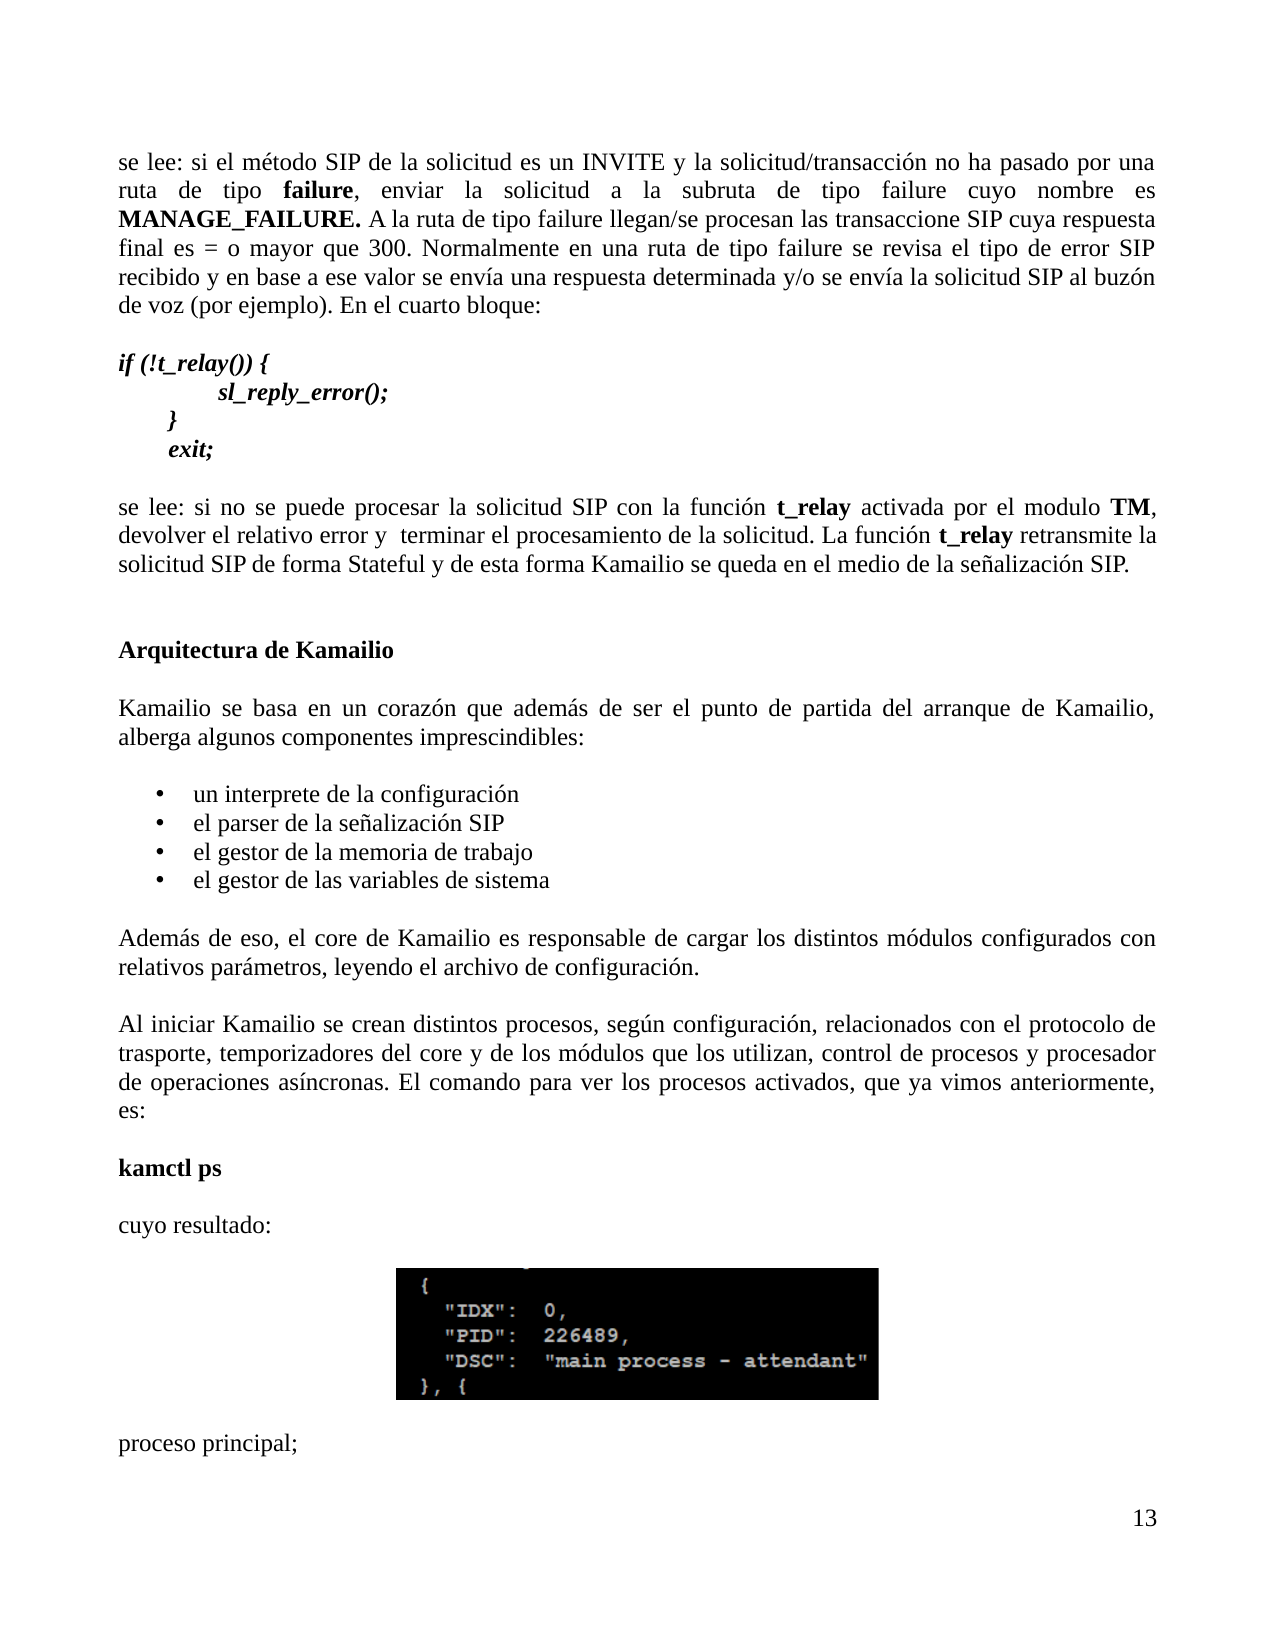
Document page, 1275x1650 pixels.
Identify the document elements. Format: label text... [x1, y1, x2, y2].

text kamctl ps [118, 1153, 1157, 1182]
text Al iniciar Kamailio se crean distintos procesos, según configuración, relacionados con el protocolo de trasporte, temporizadores del core y de los módulos que los utilizan, control de procesos y procesador de operaciones asíncronas. El comando para ver los procesos activados, que ya vimos anteriormente, es: [118, 1009, 1157, 1124]
text sl_reply_error(); [118, 377, 1157, 406]
list un interprete de la configuración [156, 779, 1157, 808]
text cuyo resultado: [118, 1211, 1157, 1239]
text Además de eso, el core de Kamailio es responsable de cargar los distintos módulos configurados con relativos parámetros, leyendo el archivo de configuración. [118, 923, 1157, 981]
text if (!t_relay()) { [118, 348, 1157, 377]
text Kamailio se basa en un corazón que además de ser el punto de partida del arranque de Kamailio, alberga algunos componentes imprescindibles: [118, 693, 1157, 751]
list el gestor de las variables de sistema [156, 866, 1157, 894]
text exit; [118, 434, 1157, 463]
text proceso principal; [118, 1428, 1157, 1457]
text Arquitectura de Kamailio [118, 636, 1157, 664]
text se lee: si el método SIP de la solicitud es un INVITE y la solicitud/transacción no ha pasado por una ruta de tipo failure, enviar la solicitud a la subruta de tipo failure cuyo nombre es MANAGE_FAILURE. A la ruta de tipo failure llegan/se procesan las transaccione SIP cuya respuesta final es = o mayor que 300. Normalmente en una ruta de tipo failure se revisa el tipo de error SIP recibido y en base a ese valor se envía una respuesta determinada y/o se envía la solicitud SIP al buzón de voz (por ejemplo). En el cuarto bloque: [118, 147, 1157, 319]
list el gestor de la memoria de trabajo [156, 837, 1157, 866]
picture [396, 1268, 879, 1400]
text } [118, 406, 1157, 434]
list el parser de la señalización SIP [156, 808, 1157, 837]
text se lee: si no se puede procesar la solicitud SIP con la función t_relay activada por el modulo TM, devolver el relativo error y terminar el procesamiento de la solicitud. La función t_relay retransmite la solicitud SIP de forma Stateful y de esta forma Kamailio se queda en el medio de la señalización SIP. [118, 492, 1157, 578]
